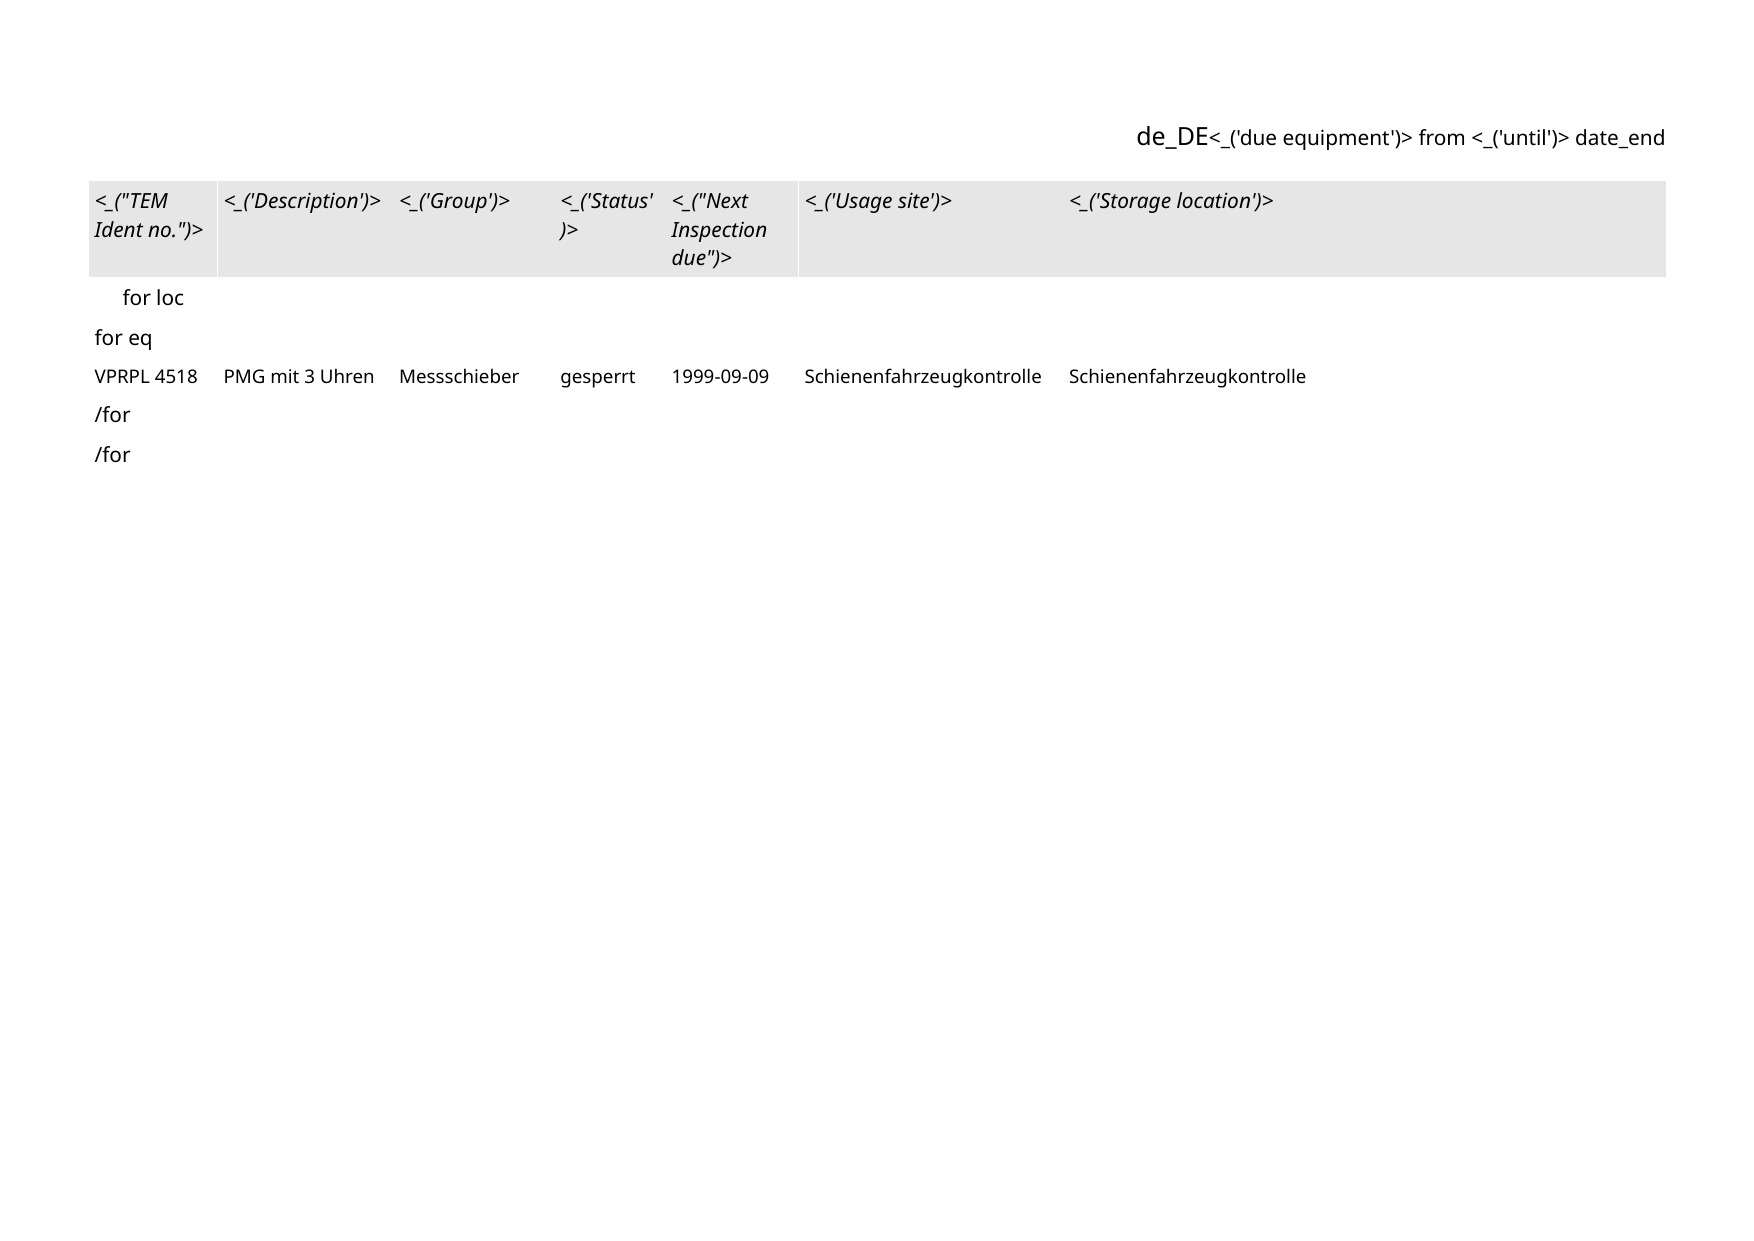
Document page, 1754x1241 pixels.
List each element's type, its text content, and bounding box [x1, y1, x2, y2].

table_cell [799, 394, 1063, 434]
table_cell [218, 278, 393, 317]
table_cell [1331, 357, 1666, 394]
table_cell [554, 394, 666, 434]
table_cell [1331, 394, 1666, 434]
table_cell Schienenfahrzeugkontrolle [1063, 357, 1331, 394]
table_header [1331, 181, 1666, 277]
table_cell [393, 434, 554, 474]
table_cell [666, 317, 798, 357]
table_cell [799, 278, 1063, 317]
table_header <_('Usage site')> [799, 181, 1063, 277]
table_cell [1331, 317, 1666, 357]
table_cell [1331, 278, 1666, 317]
table_cell PMG mit 3 Uhren [218, 357, 393, 394]
table_header <_('Storage location')> [1063, 181, 1331, 277]
table_cell [393, 394, 554, 434]
table_cell [1063, 394, 1331, 434]
table_cell for eq [89, 317, 217, 357]
table_header <_('Description')> [218, 181, 393, 277]
table_cell [393, 317, 554, 357]
table_cell [666, 278, 798, 317]
table_cell [1063, 278, 1331, 317]
table_cell [218, 394, 393, 434]
table_cell [1063, 434, 1331, 474]
table_header <_("TEM Ident no.")> [89, 181, 217, 277]
table_cell [799, 434, 1063, 474]
table_header <_("Next Inspection due")> [666, 181, 798, 277]
table_cell [666, 434, 798, 474]
table_cell [554, 278, 666, 317]
table_header <_('Group')> [393, 181, 554, 277]
table_cell [799, 317, 1063, 357]
table_cell [393, 278, 554, 317]
table_cell [554, 317, 666, 357]
table_cell for loc [89, 278, 217, 317]
table_cell [218, 434, 393, 474]
table_cell Schienenfahrzeugkontrolle [799, 357, 1063, 394]
table_cell Messschieber [393, 357, 554, 394]
table_cell [1331, 434, 1666, 474]
table_cell 1999-09-09 [666, 357, 798, 394]
table_cell gesperrt [554, 357, 666, 394]
text de_DE<_('due equipment')> from <_('until')> date_end [88, 118, 1665, 181]
table_cell [666, 394, 798, 434]
table_cell VPRPL 4518 [89, 357, 217, 394]
table_cell /for [89, 394, 217, 434]
table_cell /for [89, 434, 217, 474]
table_cell [554, 434, 666, 474]
table_cell [1063, 317, 1331, 357]
table_cell [218, 317, 393, 357]
table_header <_('Status')> [554, 181, 666, 277]
